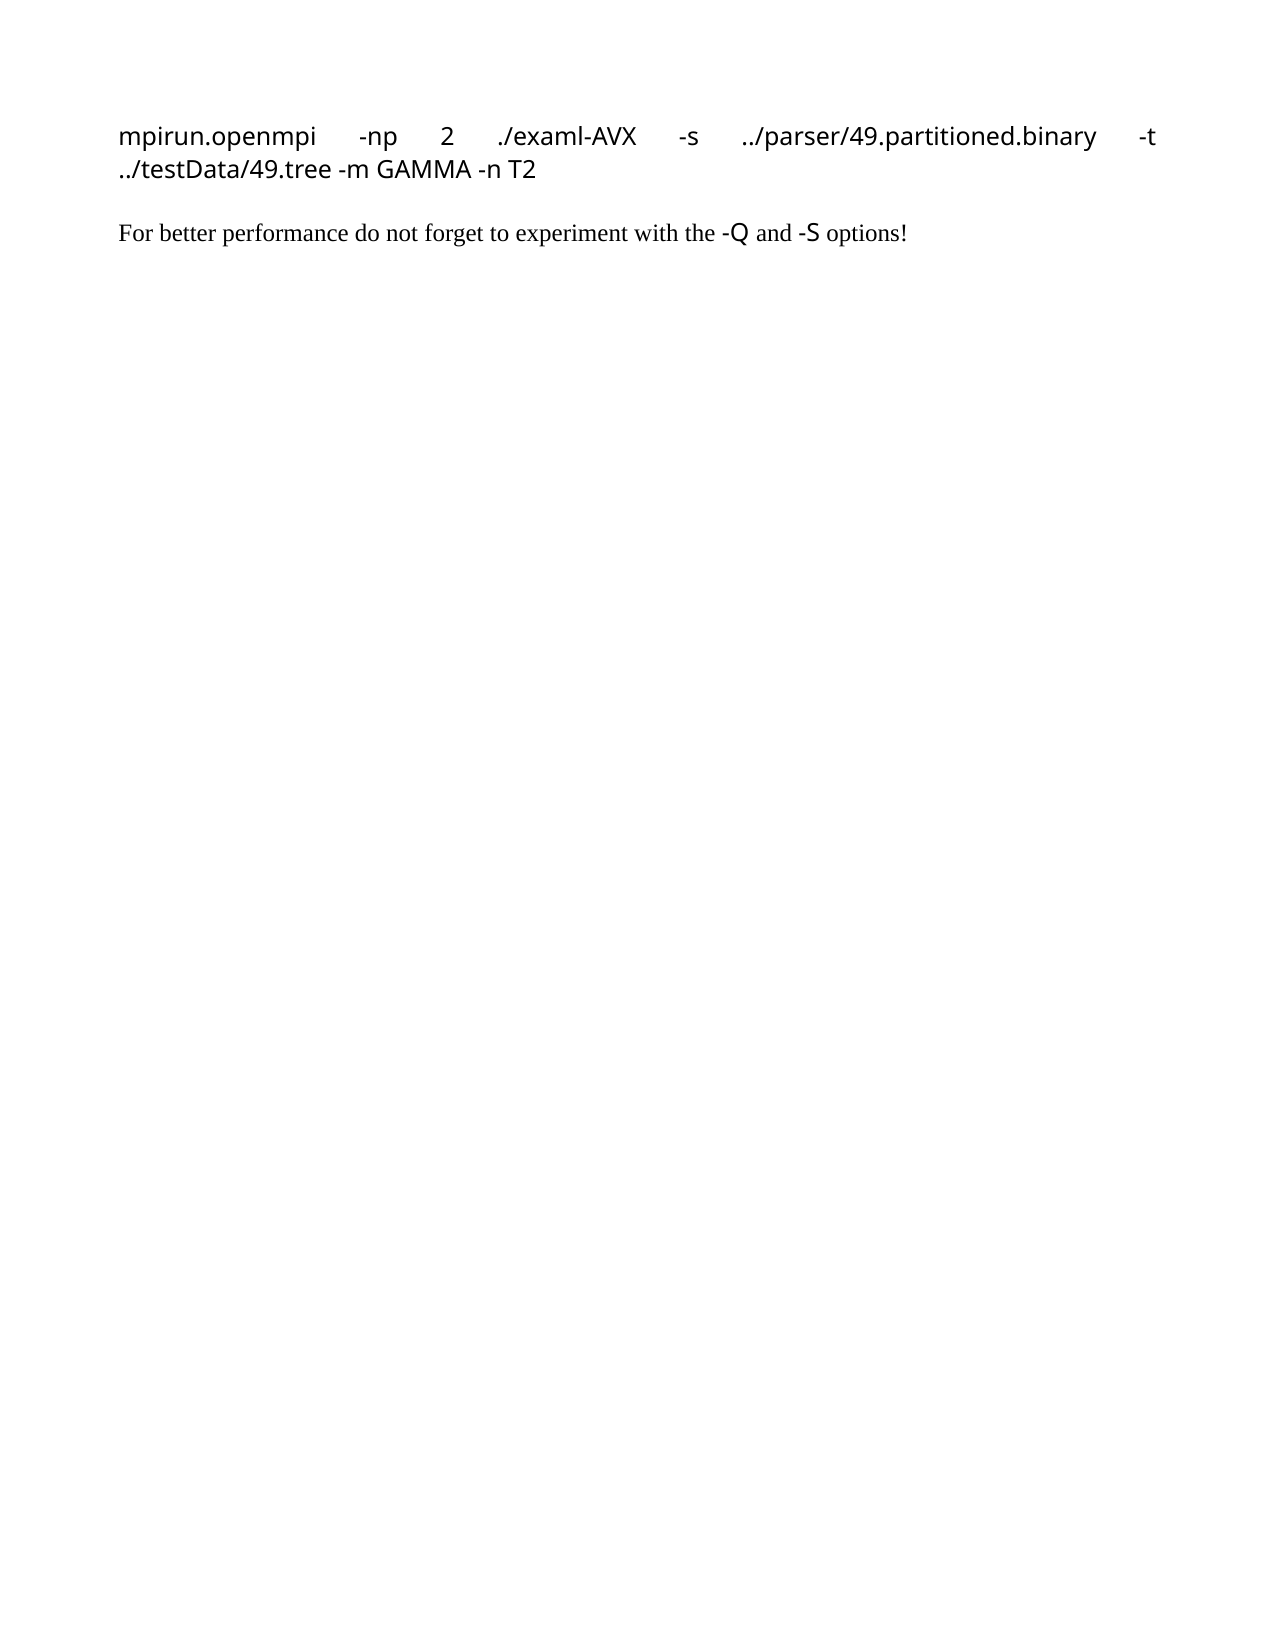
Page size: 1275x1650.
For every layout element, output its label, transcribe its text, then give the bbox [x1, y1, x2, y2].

text mpirun.openmpi -np 2 ./examl-AVX -s ../parser/49.partitioned.binary -t ../testData/49.tree -m GAMMA -n T2 [118, 118, 1157, 186]
text For better performance do not forget to experiment with the -Q and -S options! [118, 215, 1157, 249]
